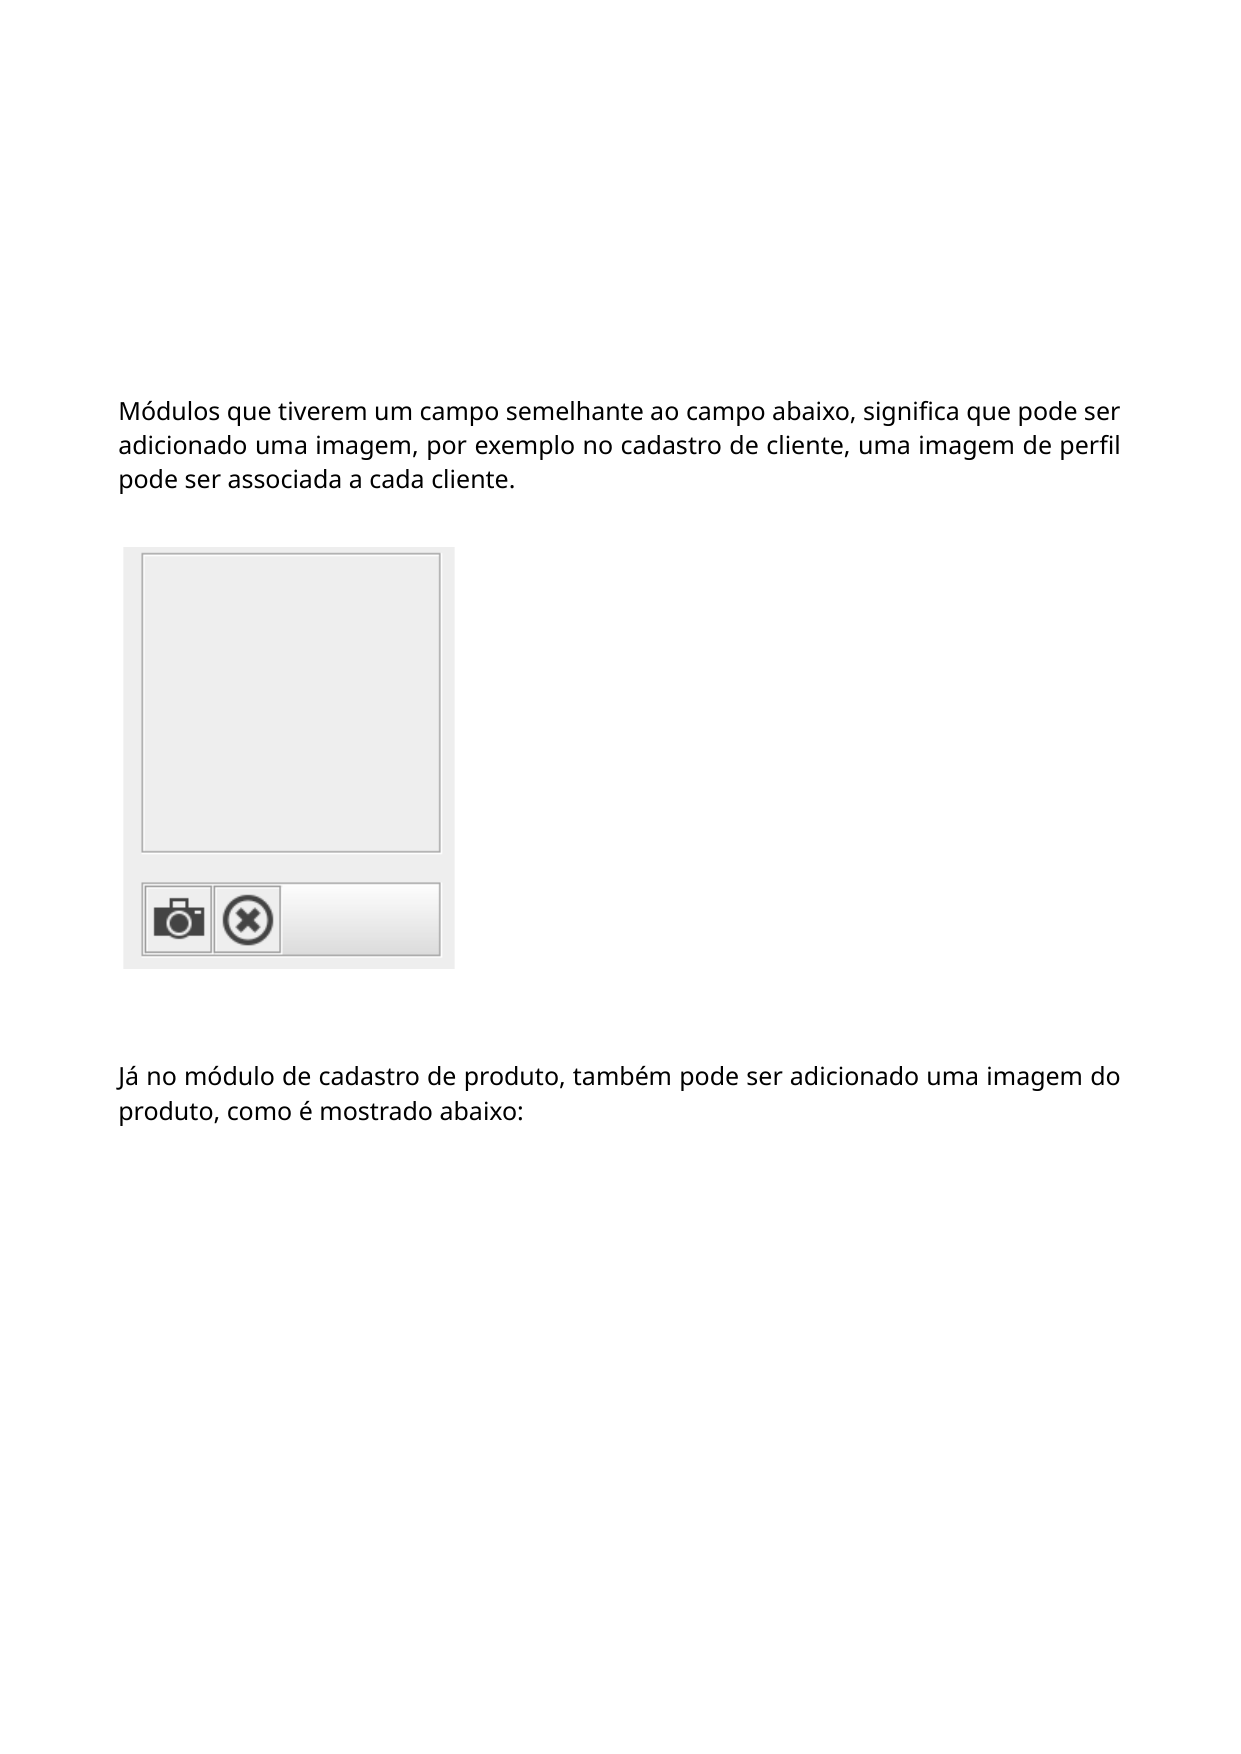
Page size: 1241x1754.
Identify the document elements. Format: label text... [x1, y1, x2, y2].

picture [123, 547, 455, 969]
text Módulos que tiverem um campo semelhante ao campo abaixo, significa que pode ser adicionado uma imagem, por exemplo no cadastro de cliente, uma imagem de perfil pode ser associada a cada cliente. [118, 394, 1122, 496]
text Já no módulo de cadastro de produto, também pode ser adicionado uma imagem do produto, como é mostrado abaixo: [118, 1059, 1122, 1127]
